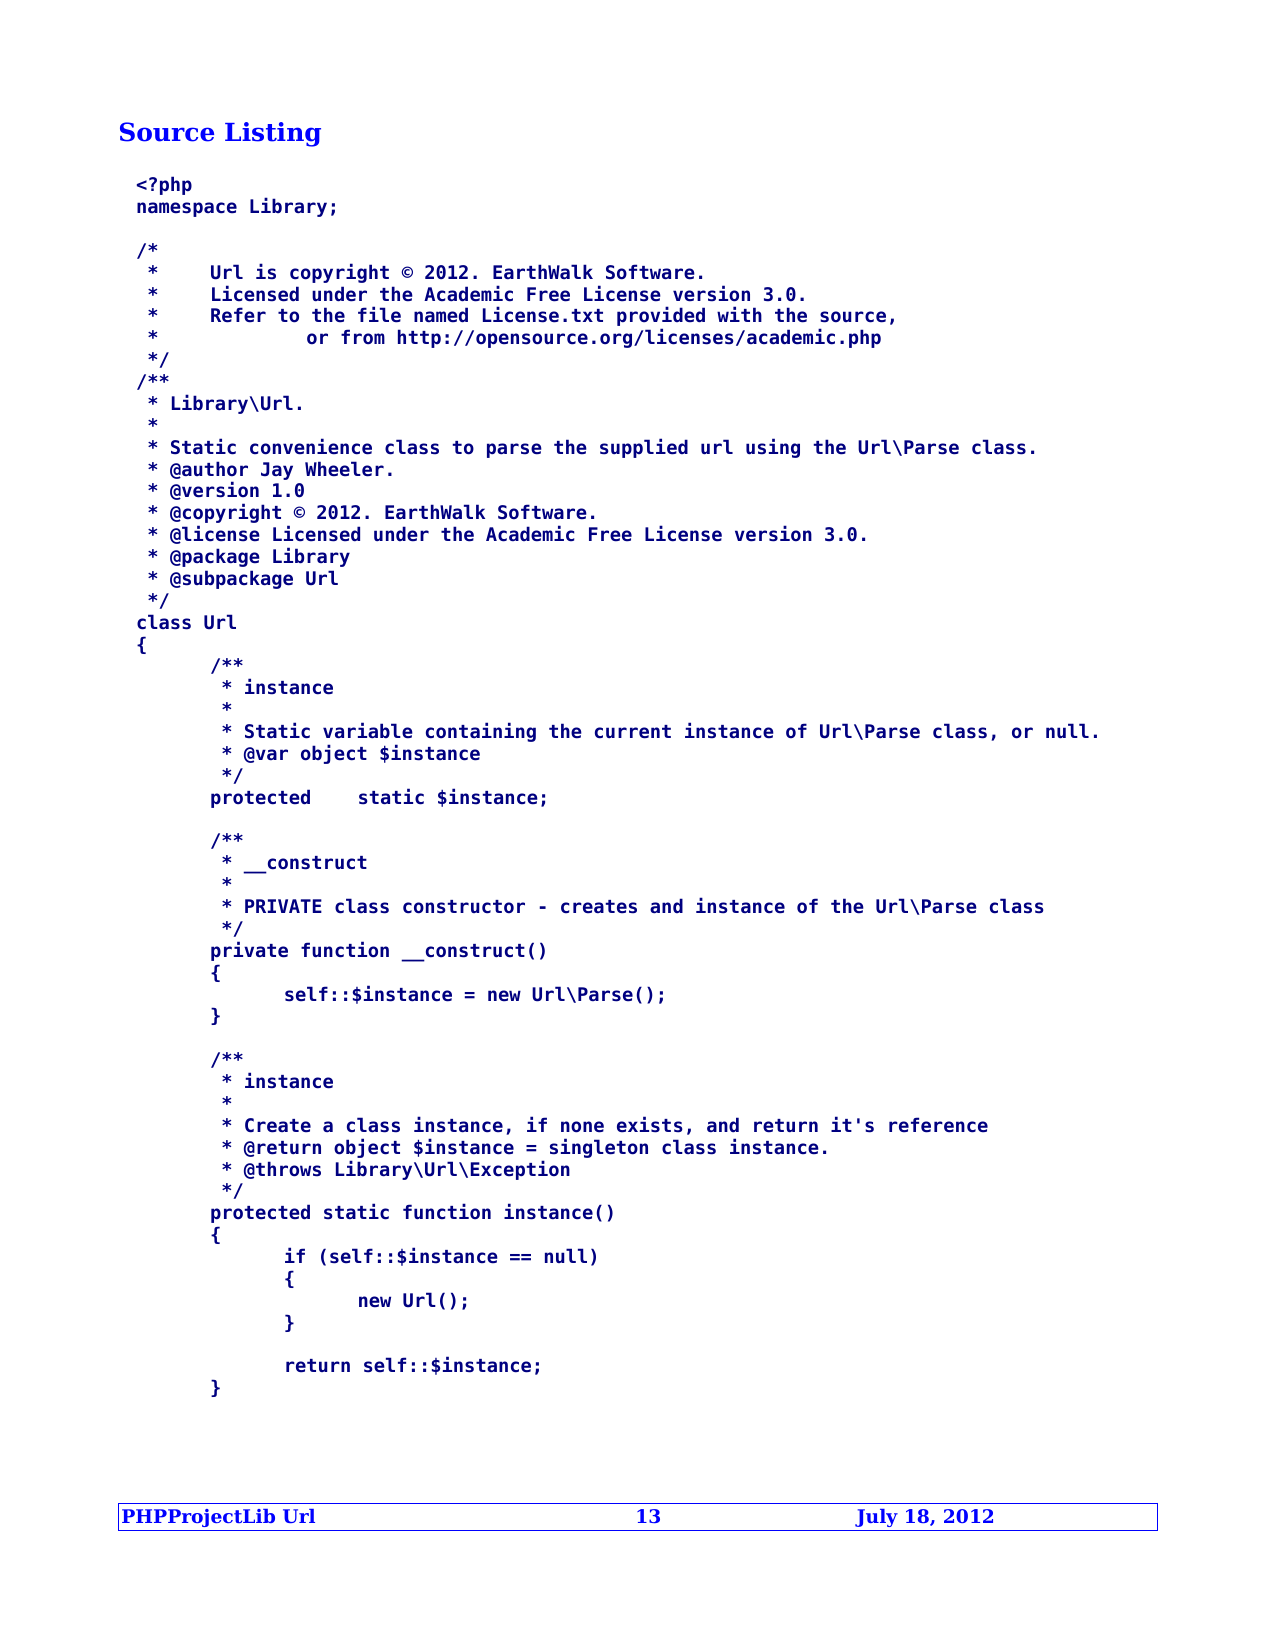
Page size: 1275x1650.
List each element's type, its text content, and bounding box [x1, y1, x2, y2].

list * instance [136, 677, 1157, 699]
list * [136, 1093, 1157, 1115]
list */ [136, 590, 1157, 612]
list } [136, 1005, 1157, 1027]
list } [136, 1377, 1157, 1399]
list * __construct [136, 852, 1157, 874]
list * Create a class instance, if none exists, and return it's reference [136, 1115, 1157, 1137]
list * @license Licensed under the Academic Free License version 3.0. [136, 524, 1157, 546]
list * [136, 415, 1157, 437]
list /** [136, 830, 1157, 852]
list * Licensed under the Academic Free License version 3.0. [136, 283, 1157, 305]
list * [136, 699, 1157, 721]
list */ [136, 1180, 1157, 1202]
list /** [136, 655, 1157, 677]
list */ [136, 918, 1157, 940]
list * @copyright © 2012. EarthWalk Software. [136, 502, 1157, 524]
list * @package Library [136, 546, 1157, 568]
list protected static $instance; [136, 787, 1157, 808]
list * Url is copyright © 2012. EarthWalk Software. [136, 262, 1157, 283]
list * [136, 874, 1157, 896]
list * @subpackage Url [136, 568, 1157, 590]
list */ [136, 765, 1157, 787]
list * Static convenience class to parse the supplied url using the Url\Parse class. [136, 437, 1157, 458]
list * @var object $instance [136, 743, 1157, 765]
list /** [136, 1049, 1157, 1071]
list * @throws Library\Url\Exception [136, 1158, 1157, 1180]
list class Url [136, 612, 1157, 633]
title Source Listing [118, 118, 1157, 147]
list { [136, 962, 1157, 983]
list self::$instance = new Url\Parse(); [136, 983, 1157, 1005]
list /** [136, 371, 1157, 393]
list * @version 1.0 [136, 480, 1157, 502]
list { [136, 633, 1157, 655]
list * Library\Url. [136, 393, 1157, 415]
list if (self::$instance == null) [136, 1246, 1157, 1268]
list * or from http://opensource.org/licenses/academic.php [136, 327, 1157, 349]
list } [136, 1312, 1157, 1333]
list new Url(); [136, 1290, 1157, 1312]
list * PRIVATE class constructor - creates and instance of the Url\Parse class [136, 896, 1157, 918]
list { [136, 1224, 1157, 1246]
list * @return object $instance = singleton class instance. [136, 1137, 1157, 1158]
list /* [136, 240, 1157, 262]
list */ [136, 349, 1157, 371]
list * instance [136, 1071, 1157, 1093]
list { [136, 1268, 1157, 1290]
list * Static variable containing the current instance of Url\Parse class, or null. [136, 721, 1157, 743]
list namespace Library; [136, 196, 1157, 218]
list * Refer to the file named License.txt provided with the source, [136, 305, 1157, 327]
list private function __construct() [136, 940, 1157, 962]
list <?php [136, 174, 1157, 196]
list return self::$instance; [136, 1355, 1157, 1377]
list protected static function instance() [136, 1202, 1157, 1224]
list * @author Jay Wheeler. [136, 458, 1157, 480]
